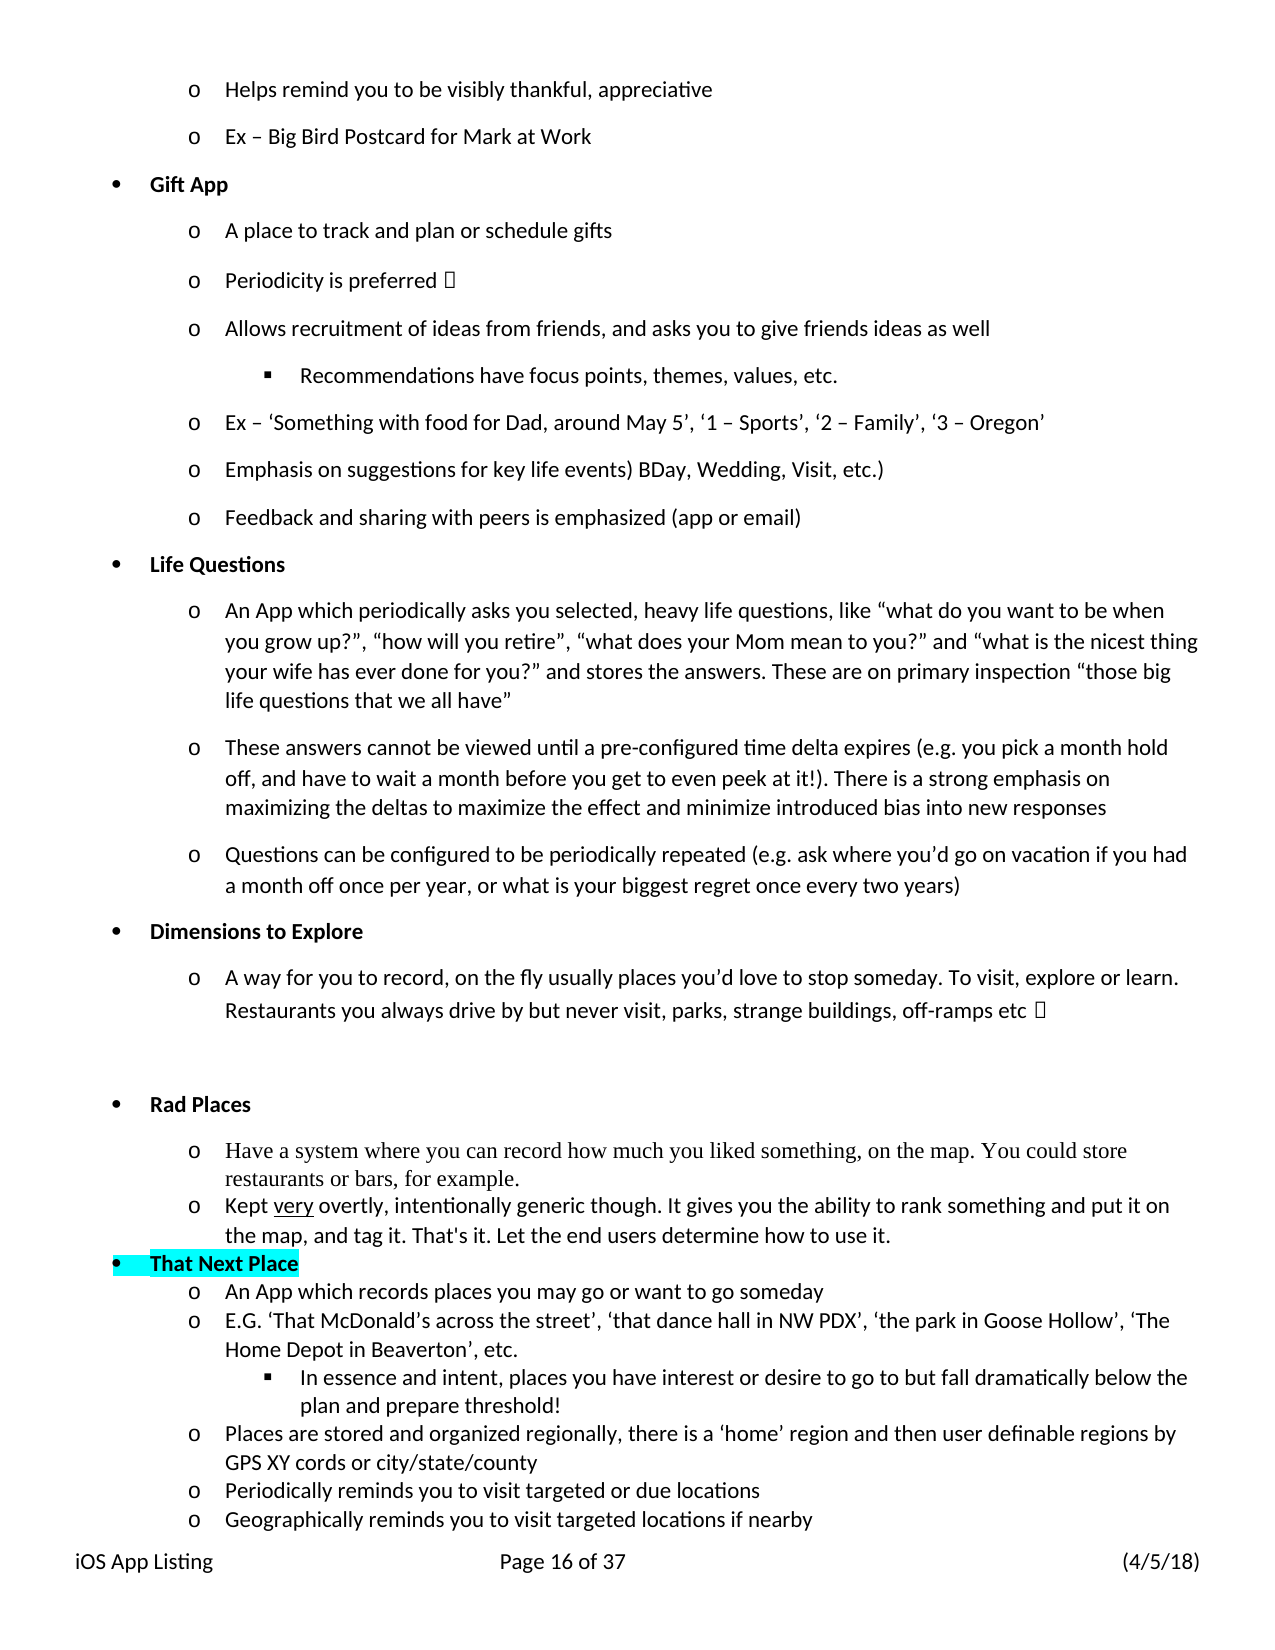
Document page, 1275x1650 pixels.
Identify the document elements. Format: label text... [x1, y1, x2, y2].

list Allows recruitment of ideas from friends, and asks you to give friends ideas as well [187, 314, 1200, 343]
list Geographically reminds you to visit targeted locations if nearby [187, 1506, 1200, 1535]
list E.G. ‘That McDonald’s across the street’, ‘that dance hall in NW PDX’, ‘the park in Goose Hollow’, ‘The Home Depot in Beaverton’, etc. [187, 1306, 1200, 1363]
list Dimensions to Explore [112, 917, 1200, 945]
list An App which records places you may go or want to go someday [187, 1277, 1200, 1306]
list Periodically reminds you to visit targeted or due locations [187, 1476, 1200, 1506]
list Places are stored and organized regionally, there is a ‘home’ region and then user definable regions by GPS XY cords or city/state/county [187, 1419, 1200, 1476]
list A place to track and plan or schedule gifts [187, 216, 1200, 246]
list Rad Places [112, 1091, 1200, 1119]
list Emphasis on suggestions for key life events) BDay, Wedding, Visit, etc.) [187, 455, 1200, 484]
list Recommendations have focus points, themes, values, etc. [262, 361, 1200, 389]
list In essence and intent, places you have interest or desire to go to but fall dramatically below the plan and prepare threshold! [262, 1363, 1200, 1419]
list Kept very overtly, intentionally generic though. It gives you the ability to rank something and put it on the map, and tag it. That's it. Let the end users determine how to use it. [187, 1192, 1200, 1249]
list Questions can be configured to be periodically repeated (e.g. ask where you’d go on vacation if you had a month off once per year, or what is your biggest regret once every two years) [187, 840, 1200, 899]
list Gift App [112, 170, 1200, 198]
list An App which periodically asks you selected, heavy life questions, like “what do you want to be when you grow up?”, “how will you retire”, “what does your Mom mean to you?” and “what is the nicest thing your wife has ever done for you?” and stores the answers. These are on primary inspection “those big life questions that we all have” [187, 596, 1200, 715]
list Ex – Big Bird Postcard for Mark at Work [187, 122, 1200, 152]
list These answers cannot be viewed until a pre-configured time delta expires (e.g. you pick a month hold off, and have to wait a month before you get to even peek at it!). There is a strong emphasis on maximizing the deltas to maximize the effect and minimize introduced bias into new responses [187, 733, 1200, 822]
list That Next Place [112, 1249, 1200, 1277]
list Periodicity is preferred  [187, 264, 1200, 295]
list Helps remind you to be visibly thankful, appreciative [187, 75, 1200, 104]
list Feedback and sharing with peers is emphasized (app or email) [187, 503, 1200, 532]
list Have a system where you can record how much you liked something, on the map. You could store restaurants or bars, for example. [187, 1137, 1200, 1192]
list A way for you to record, on the fly usually places you’d love to stop someday. To visit, explore or learn. Restaurants you always drive by but never visit, parks, strange buildings, off-ramps etc  [187, 963, 1200, 1026]
list Life Questions [112, 550, 1200, 578]
list Ex – ‘Something with food for Dad, around May 5’, ‘1 – Sports’, ‘2 – Family’, ‘3 – Oregon’ [187, 408, 1200, 437]
